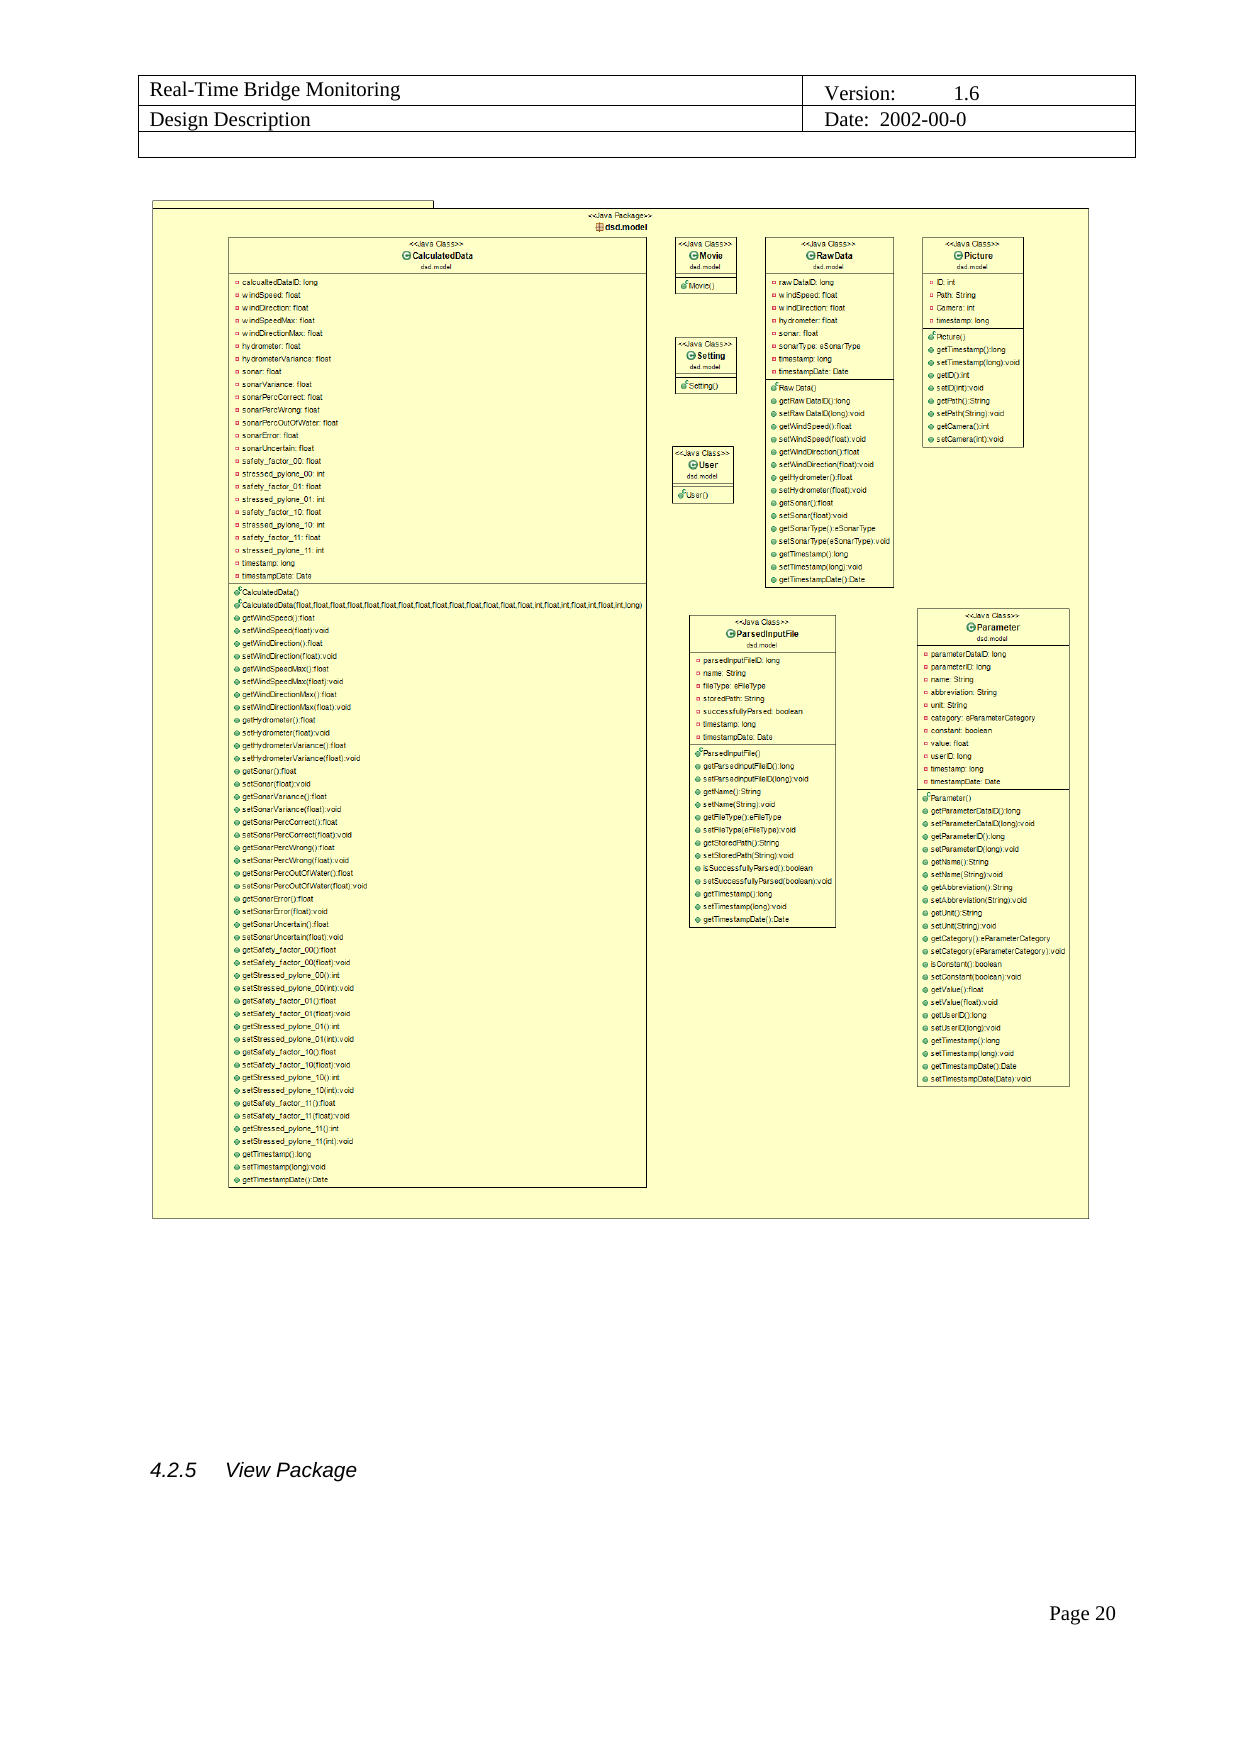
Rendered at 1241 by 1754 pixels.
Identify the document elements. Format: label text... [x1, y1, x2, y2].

subtitle View Package [150, 1457, 1090, 1482]
picture [150, 198, 1091, 1221]
